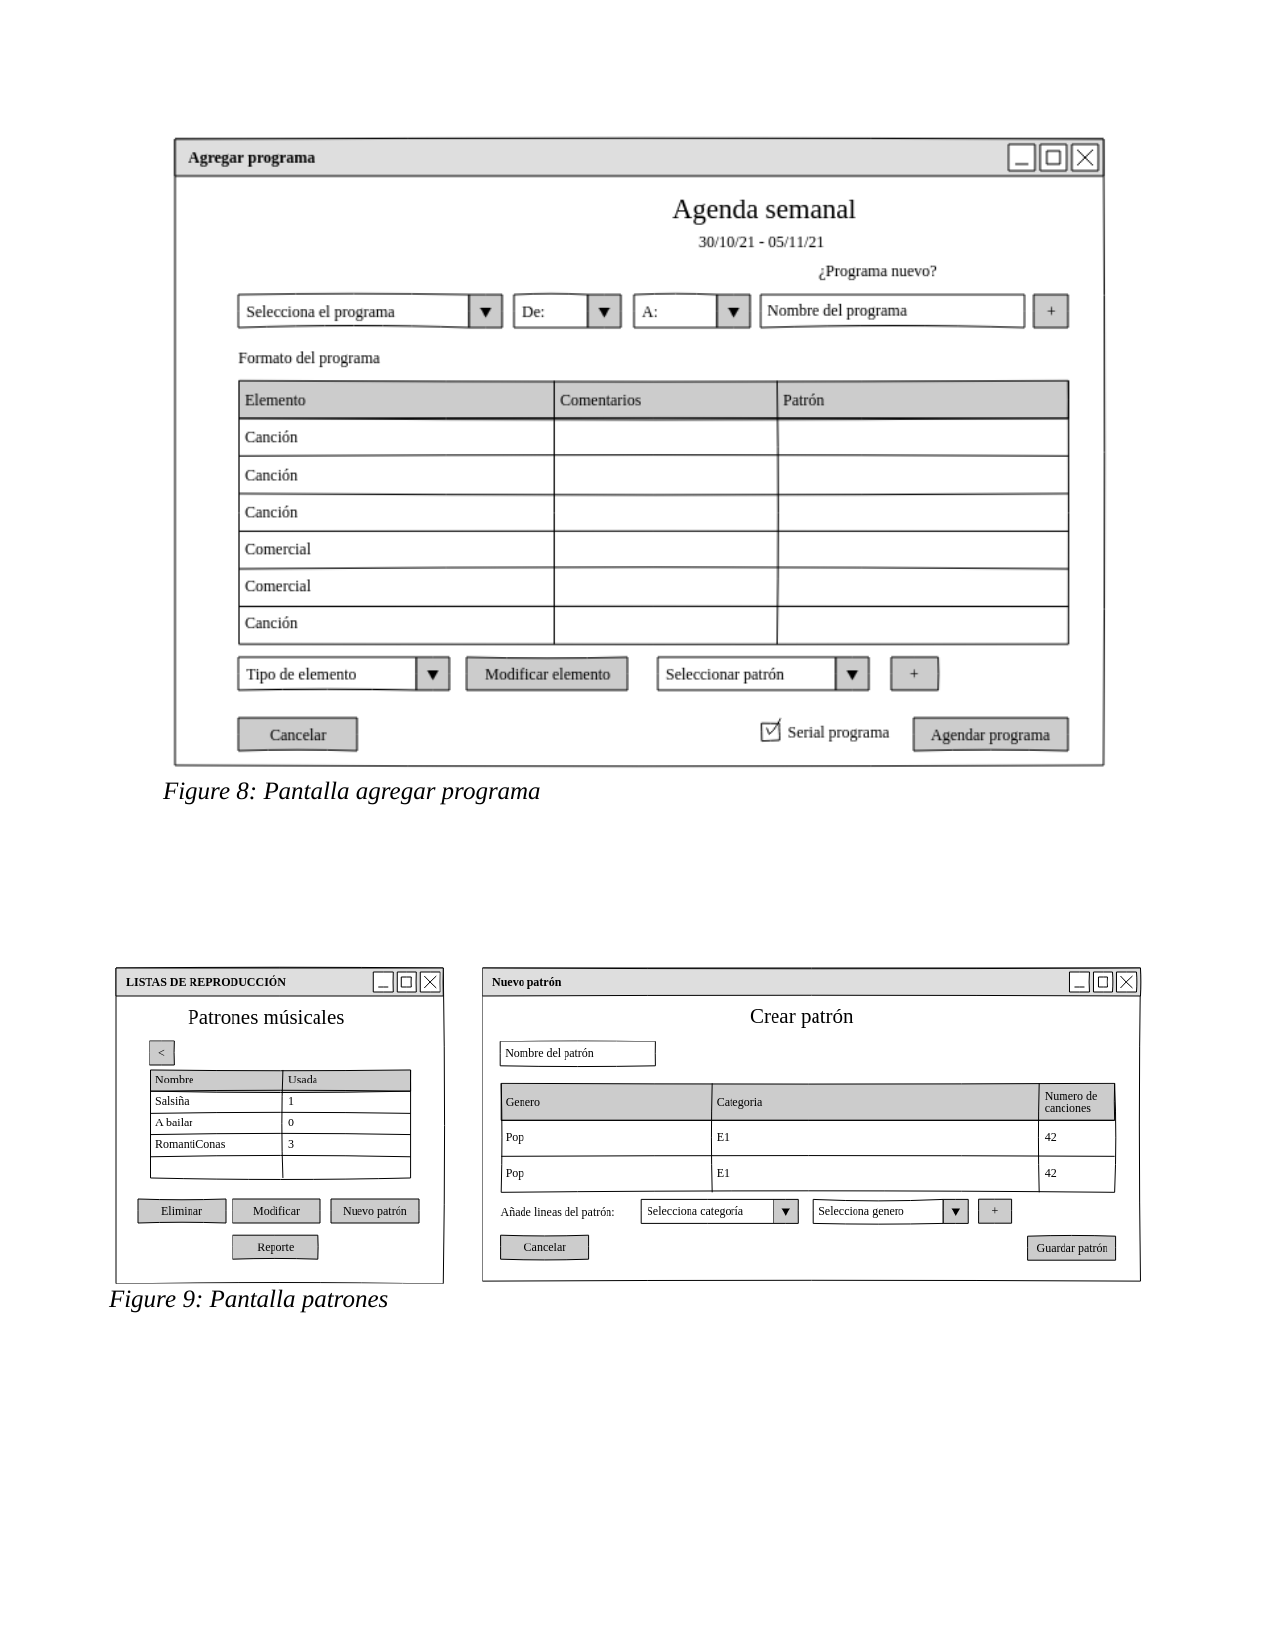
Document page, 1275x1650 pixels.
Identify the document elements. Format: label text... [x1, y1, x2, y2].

text Figure 8: Pantalla agregar programa [163, 776, 1112, 804]
text Figure 9: Pantalla patrones [109, 1284, 1148, 1313]
picture [162, 130, 1113, 776]
picture [108, 961, 1148, 1284]
